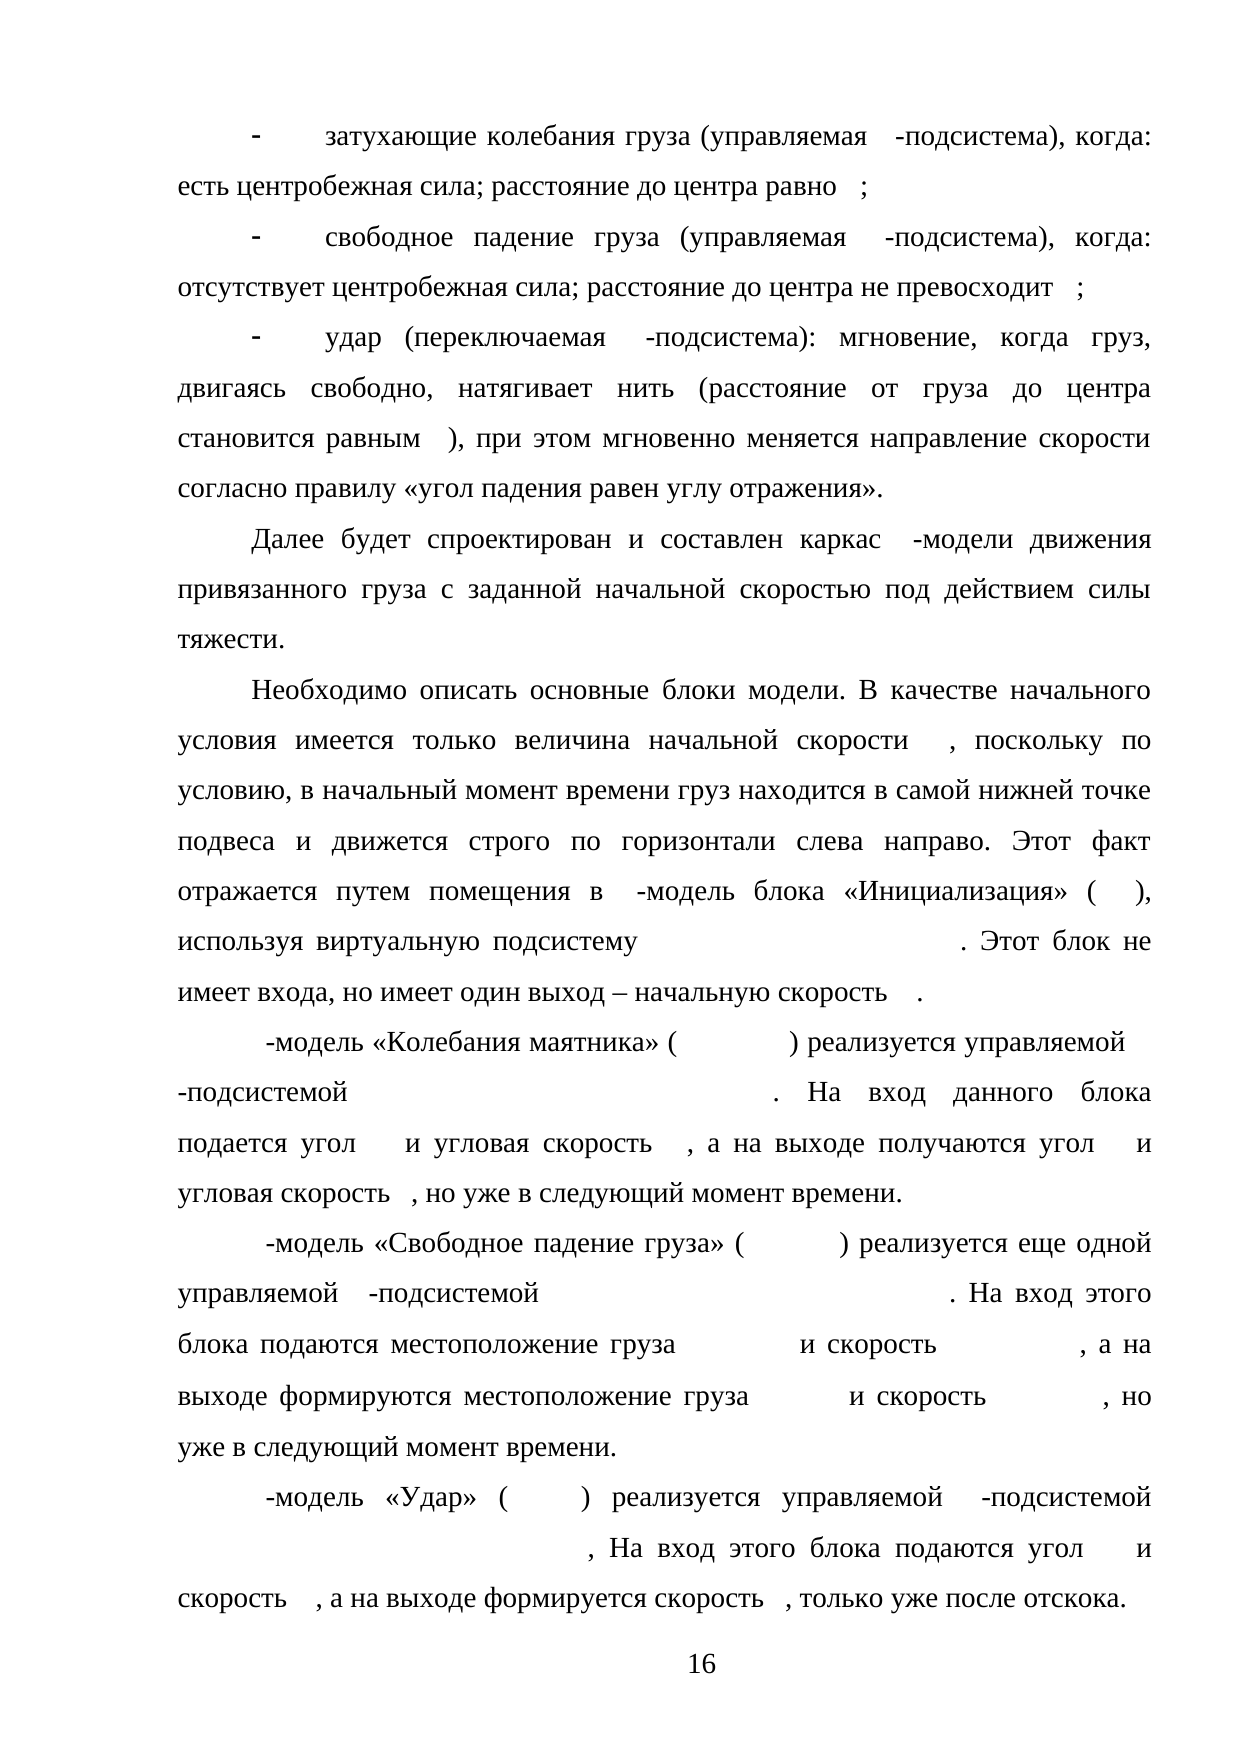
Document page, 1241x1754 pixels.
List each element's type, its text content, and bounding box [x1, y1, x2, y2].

text -модель «Колебания маятника» () реализуется управляемой -подсистемой . На вход данного блока подается угол и угловая скорость , а на выходе получаются угол и угловая скорость , но уже в следующий момент времени. [177, 1024, 1152, 1208]
text Необходимо описать основные блоки модели. В качестве начального условия имеется только величина начальной скорости , поскольку по условию, в начальный момент времени груз находится в самой нижней точке подвеса и движется строго по горизонтали слева направо. Этот факт отражается путем помещения в -модель блока «Инициализация» (), используя виртуальную подсистему . Этот блок не имеет входа, но имеет один выход – начальную скорость . [177, 672, 1152, 1007]
text -модель «Свободное падение груза» () реализуется еще одной управляемой -подсистемой . На вход этого блока подаются местоположение груза и скорость , а на выходе формируются местоположение груза и скорость , но уже в следующий момент времени. [177, 1225, 1152, 1463]
text -модель «Удар» () реализуется управляемой -подсистемой , На вход этого блока подаются угол и скорость , а на выходе формируется скорость , только уже после отскока. [177, 1479, 1152, 1613]
list удар (переключаемая -подсистема): мгновение, когда груз, двигаясь свободно, натягивает нить (расстояние от груза до центра становится равным ), при этом мгновенно меняется направление скорости согласно правилу «угол падения равен углу отражения». [177, 319, 1152, 504]
list свободное падение груза (управляемая -подсистема), когда: отсутствует центробежная сила; расстояние до центра не превосходит ; [177, 219, 1152, 303]
text Далее будет спроектирован и составлен каркас -модели движения привязанного груза с заданной начальной скоростью под действием силы тяжести. [177, 521, 1152, 655]
list затухающие колебания груза (управляемая -подсистема), когда: есть центробежная сила; расстояние до центра равно ; [177, 118, 1152, 202]
